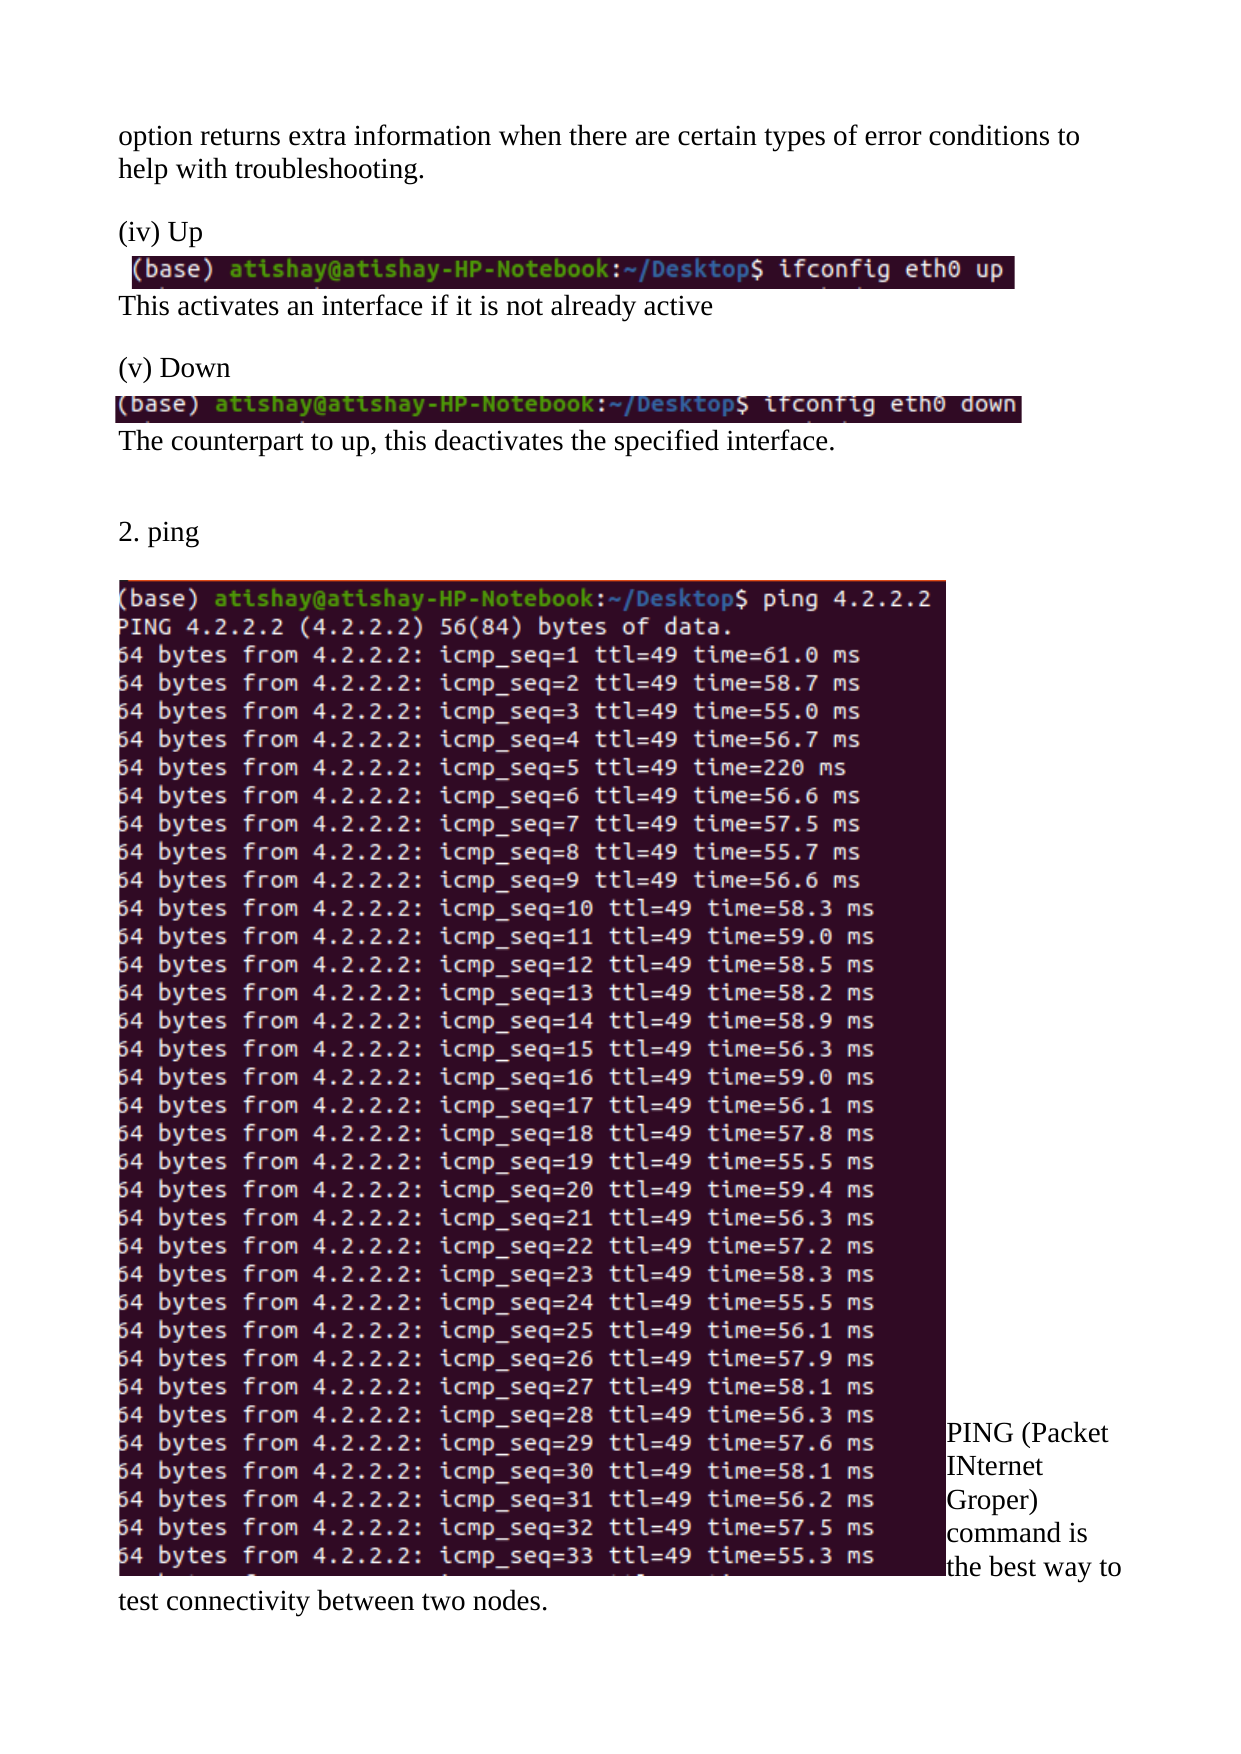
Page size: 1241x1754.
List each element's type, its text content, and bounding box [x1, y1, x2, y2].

picture [115, 396, 1022, 423]
text This activates an interface if it is not already active [118, 247, 1122, 322]
text (iv) Up [118, 214, 1122, 247]
text option returns extra information when there are certain types of error conditions to help with troubleshooting. [118, 118, 1122, 185]
text (v) Down [118, 350, 1122, 384]
text PING (Packet INternet Groper) command is the best way to test connectivity between two nodes. [118, 1415, 1122, 1616]
picture [131, 256, 1015, 289]
text The counterpart to up, this deactivates the specified interface. [118, 384, 1122, 457]
text 2. ping [118, 514, 1122, 548]
picture [119, 580, 946, 1576]
